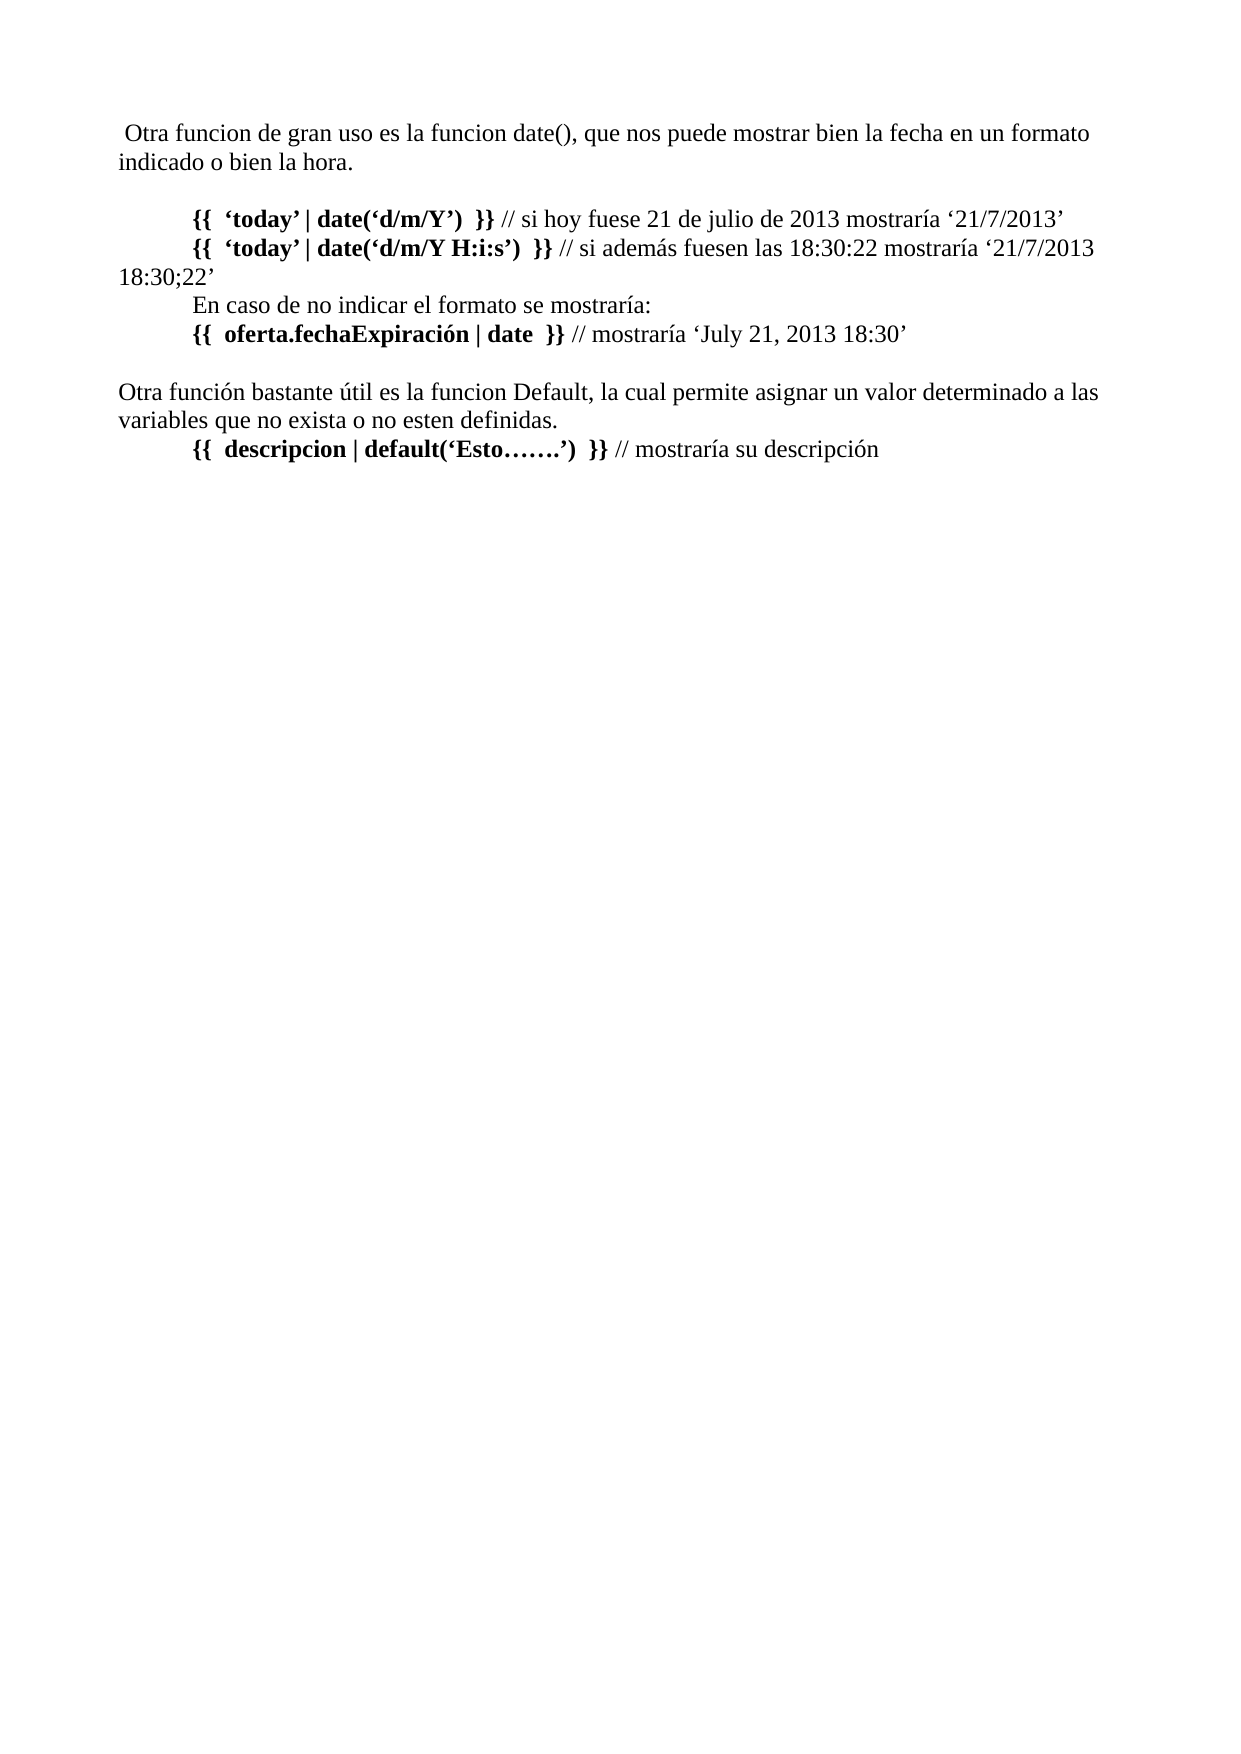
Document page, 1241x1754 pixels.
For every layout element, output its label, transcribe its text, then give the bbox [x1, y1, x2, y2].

text Otra función bastante útil es la funcion Default, la cual permite asignar un valor determinado a las variables que no exista o no esten definidas. [118, 377, 1122, 434]
text En caso de no indicar el formato se mostraría: [118, 291, 1122, 319]
text {{ oferta.fechaExpiración | date }} // mostraría ‘July 21, 2013 18:30’ [118, 319, 1122, 348]
text Otra funcion de gran uso es la funcion date(), que nos puede mostrar bien la fecha en un formato indicado o bien la hora. [118, 118, 1122, 176]
text {{ ‘today’ | date(‘d/m/Y’) }} // si hoy fuese 21 de julio de 2013 mostraría ‘21/7/2013’ [118, 204, 1122, 233]
text {{ ‘today’ | date(‘d/m/Y H:i:s’) }} // si además fuesen las 18:30:22 mostraría ‘21/7/2013 18:30;22’ [118, 233, 1122, 291]
text {{ descripcion | default(‘Esto…….’) }} // mostraría su descripción [118, 434, 1122, 463]
